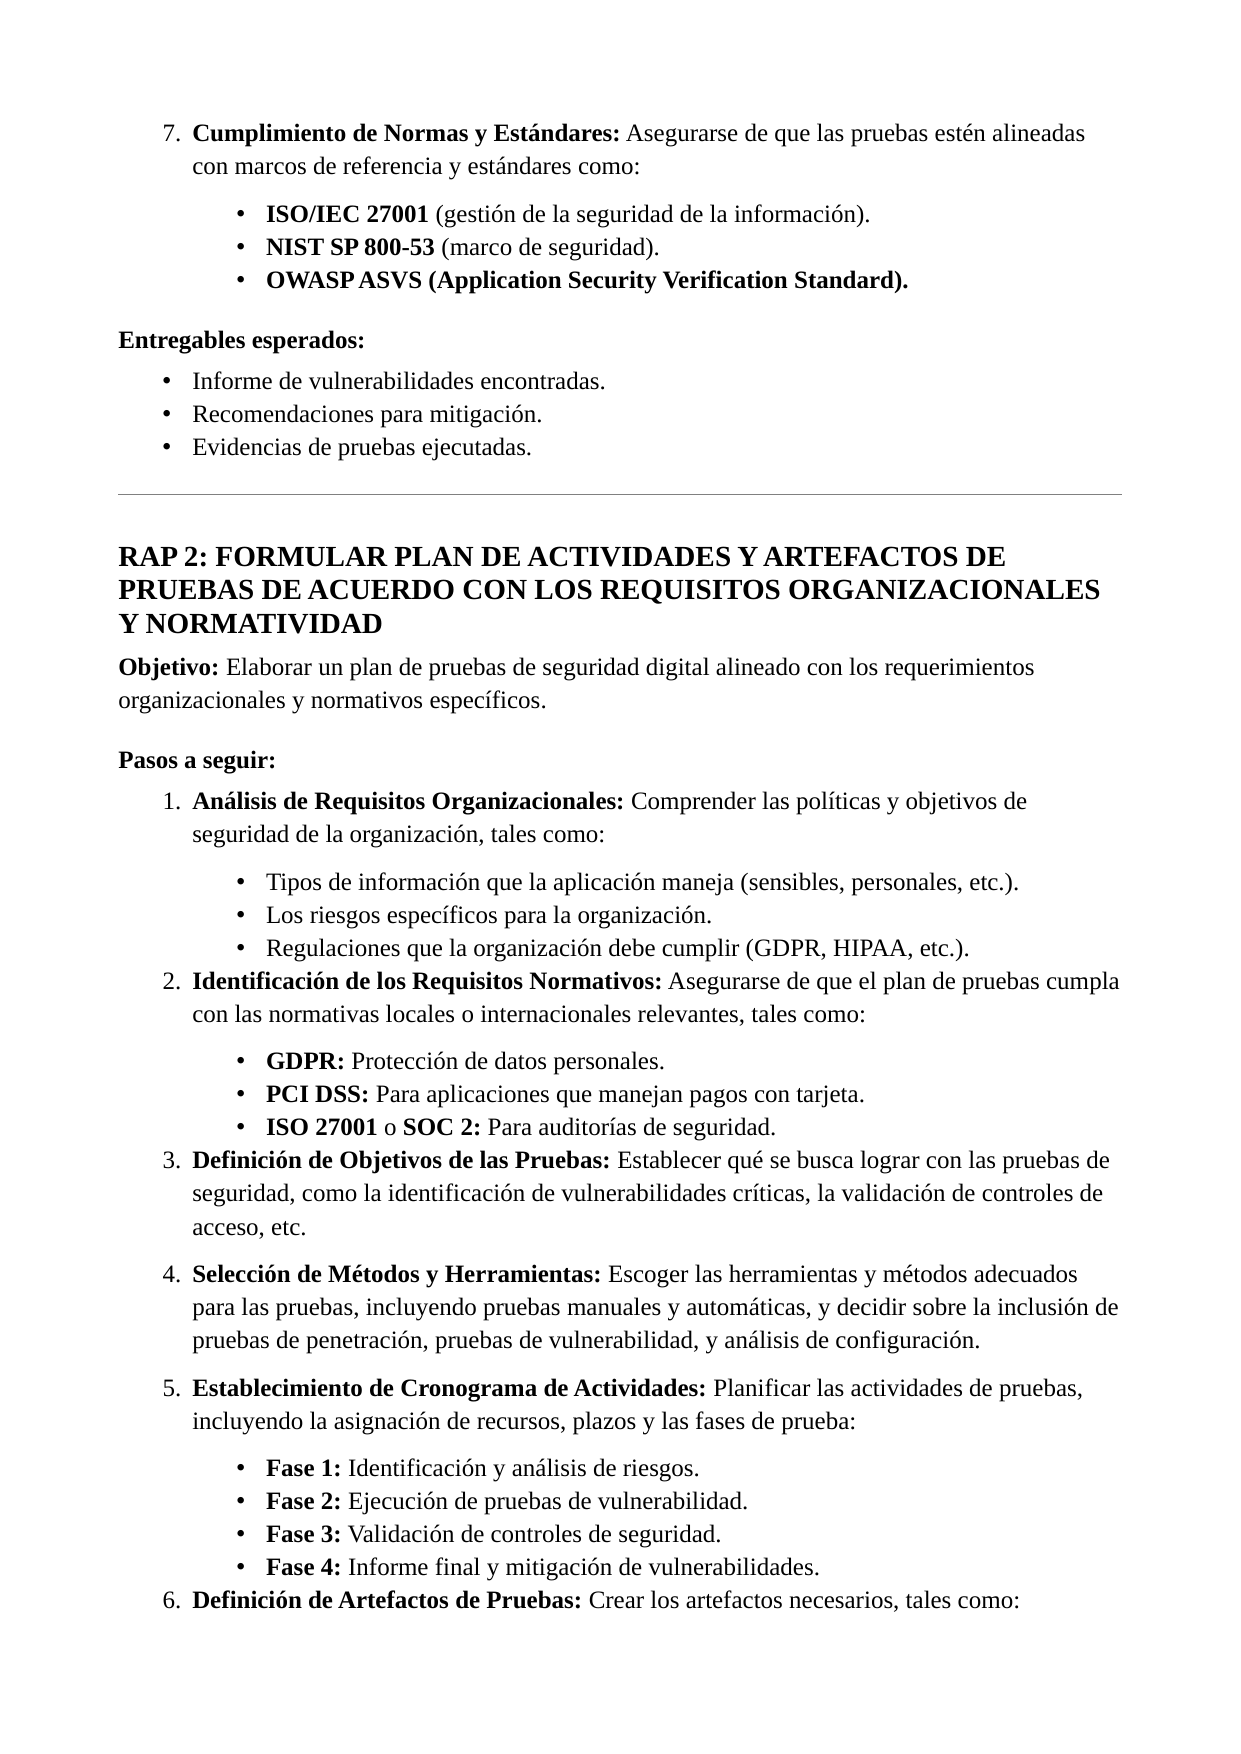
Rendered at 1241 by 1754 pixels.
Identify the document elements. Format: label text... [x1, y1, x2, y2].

list Regulaciones que la organización debe cumplir (GDPR, HIPAA, etc.). [236, 933, 1122, 962]
list ISO/IEC 27001 (gestión de la seguridad de la información). [236, 199, 1122, 227]
list Tipos de información que la aplicación maneja (sensibles, personales, etc.). [236, 867, 1122, 896]
list Fase 2: Ejecución de pruebas de vulnerabilidad. [236, 1486, 1122, 1515]
list Fase 1: Identificación y análisis de riesgos. [236, 1453, 1122, 1482]
list Definición de Artefactos de Pruebas: Crear los artefactos necesarios, tales como: [162, 1586, 1122, 1614]
list Recomendaciones para mitigación. [162, 399, 1122, 428]
list Los riesgos específicos para la organización. [236, 900, 1122, 928]
list Informe de vulnerabilidades encontradas. [162, 366, 1122, 395]
list Análisis de Requisitos Organizacionales: Comprender las políticas y objetivos de seguridad de la organización, tales como: [162, 786, 1122, 848]
text Objetivo: Elaborar un plan de pruebas de seguridad digital alineado con los requerimientos organizacionales y normativos específicos. [118, 652, 1122, 713]
list PCI DSS: Para aplicaciones que manejan pagos con tarjeta. [236, 1079, 1122, 1108]
list ISO 27001 o SOC 2: Para auditorías de seguridad. [236, 1112, 1122, 1141]
list Evidencias de pruebas ejecutadas. [162, 432, 1122, 461]
list Selección de Métodos y Herramientas: Escoger las herramientas y métodos adecuados para las pruebas, incluyendo pruebas manuales y automáticas, y decidir sobre la inclusión de pruebas de penetración, pruebas de vulnerabilidad, y análisis de configuración. [162, 1259, 1122, 1354]
subtitle RAP 2: FORMULAR PLAN DE ACTIVIDADES Y ARTEFACTOS DE PRUEBAS DE ACUERDO CON LOS REQUISITOS ORGANIZACIONALES Y NORMATIVIDAD [118, 539, 1122, 639]
list Fase 3: Validación de controles de seguridad. [236, 1519, 1122, 1548]
list NIST SP 800-53 (marco de seguridad). [236, 232, 1122, 261]
list Establecimiento de Cronograma de Actividades: Planificar las actividades de pruebas, incluyendo la asignación de recursos, plazos y las fases de prueba: [162, 1373, 1122, 1434]
list GDPR: Protección de datos personales. [236, 1046, 1122, 1075]
subtitle Entregables esperados: [118, 325, 1122, 354]
list Definición de Objetivos de las Pruebas: Establecer qué se busca lograr con las pruebas de seguridad, como la identificación de vulnerabilidades críticas, la validación de controles de acceso, etc. [162, 1146, 1122, 1240]
list Cumplimiento de Normas y Estándares: Asegurarse de que las pruebas estén alineadas con marcos de referencia y estándares como: [162, 118, 1122, 180]
list Identificación de los Requisitos Normativos: Asegurarse de que el plan de pruebas cumpla con las normativas locales o internacionales relevantes, tales como: [162, 966, 1122, 1028]
subtitle Pasos a seguir: [118, 745, 1122, 774]
list Fase 4: Informe final y mitigación de vulnerabilidades. [236, 1552, 1122, 1581]
list OWASP ASVS (Application Security Verification Standard). [236, 265, 1122, 293]
